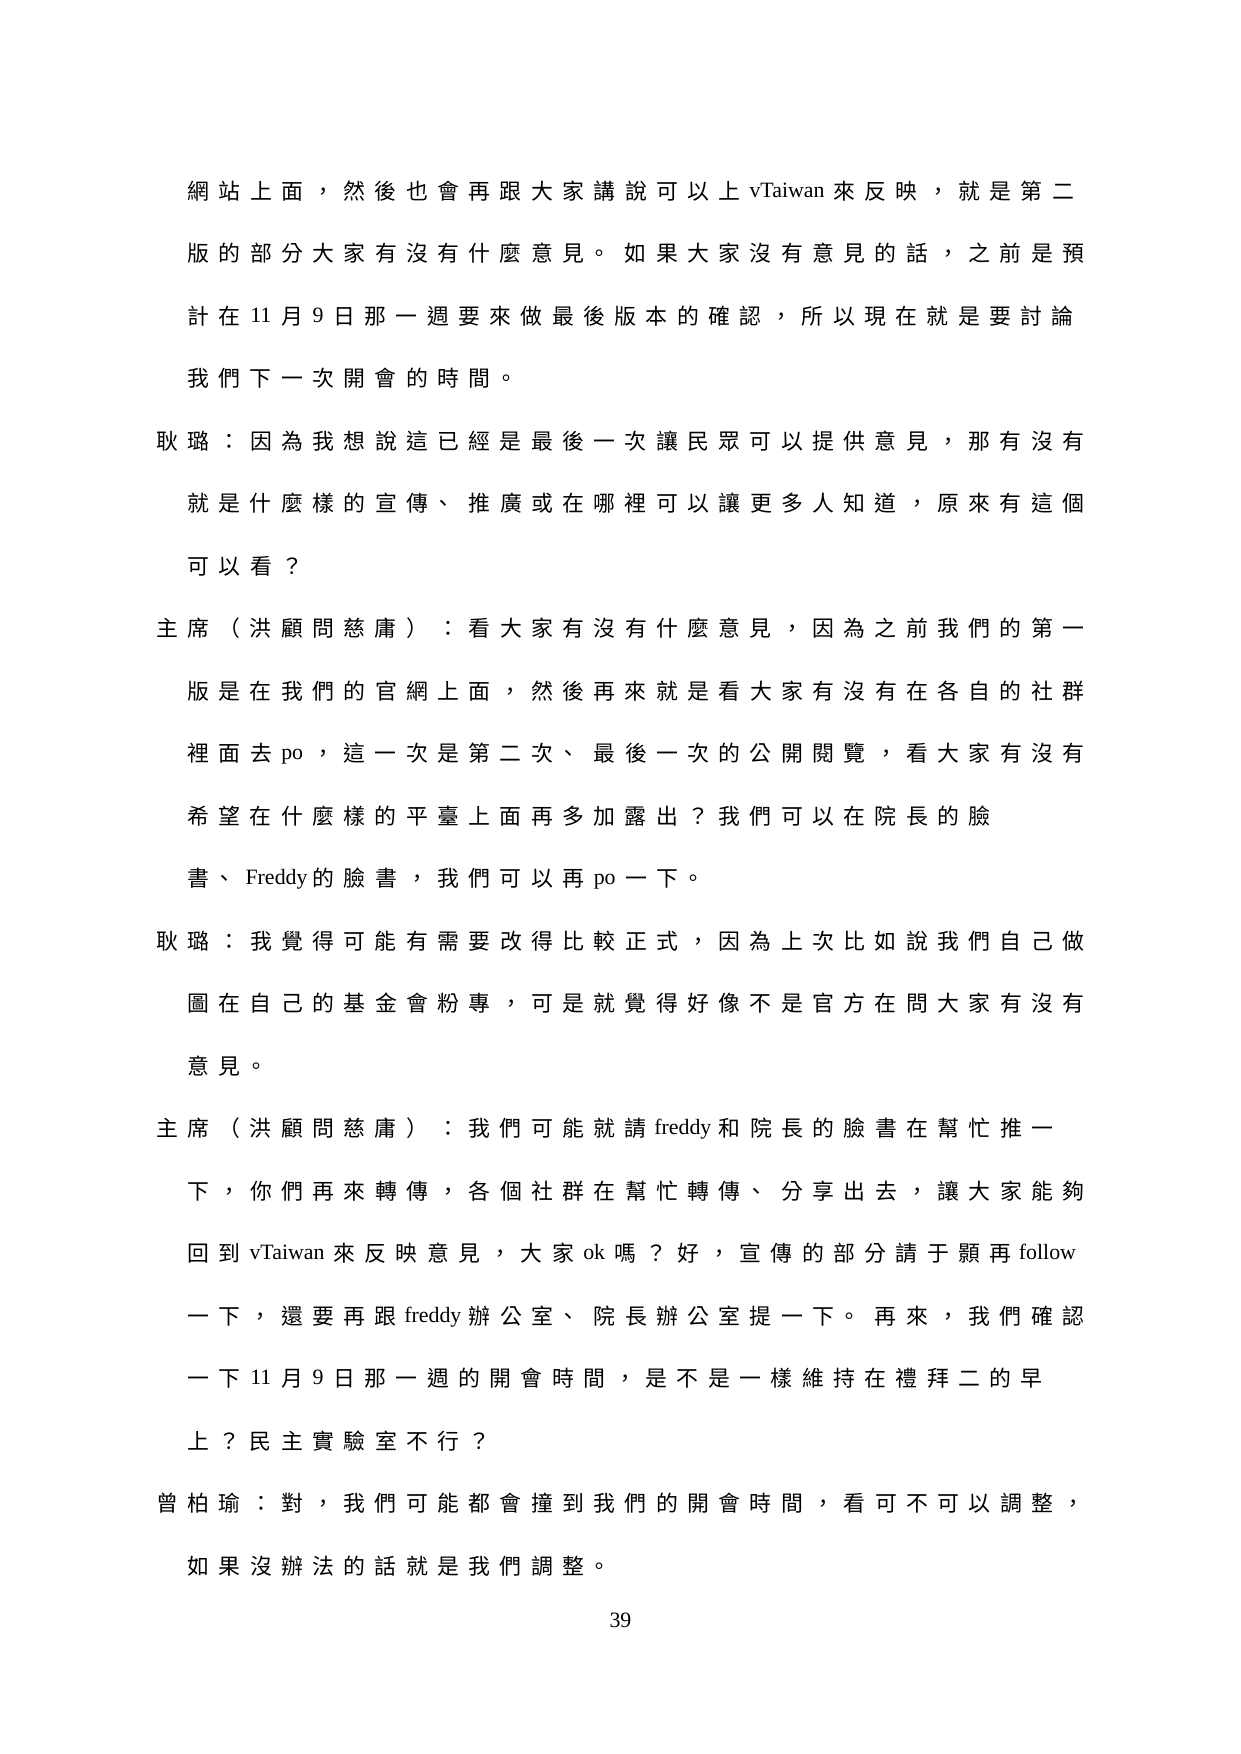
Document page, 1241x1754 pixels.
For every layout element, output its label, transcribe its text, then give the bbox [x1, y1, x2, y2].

text 網站上面，然後也會再跟大家講說可以上vTaiwan來反映，就是第二版的部分大家有沒有什麼意見。如果大家沒有意見的話，之前是預計在11月9日那一週要來做最後版本的確認，所以現在就是要討論我們下一次開會的時間。 [151, 158, 1089, 408]
text 主席（洪顧問慈庸）：我們可能就請freddy和院長的臉書在幫忙推一下，你們再來轉傳，各個社群在幫忙轉傳、分享出去，讓大家能夠回到vTaiwan來反映意見，大家ok嗎？好，宣傳的部分請于顥再follow一下，還要再跟freddy辦公室、院長辦公室提一下。再來，我們確認一下11月9日那一週的開會時間，是不是一樣維持在禮拜二的早上？民主實驗室不行？ [151, 1096, 1089, 1471]
text 曾柏瑜：對，我們可能都會撞到我們的開會時間，看可不可以調整，如果沒辦法的話就是我們調整。 [151, 1471, 1089, 1596]
text 耿璐：因為我想說這已經是最後一次讓民眾可以提供意見，那有沒有就是什麼樣的宣傳、推廣或在哪裡可以讓更多人知道，原來有這個可以看？ [151, 408, 1089, 596]
text 耿璐：我覺得可能有需要改得比較正式，因為上次比如說我們自己做圖在自己的基金會粉專，可是就覺得好像不是官方在問大家有沒有意見。 [151, 908, 1089, 1096]
text 主席（洪顧問慈庸）：看大家有沒有什麼意見，因為之前我們的第一版是在我們的官網上面，然後再來就是看大家有沒有在各自的社群裡面去po，這一次是第二次、最後一次的公開閱覽，看大家有沒有希望在什麼樣的平臺上面再多加露出？我們可以在院長的臉書、Freddy的臉書，我們可以再po一下。 [151, 596, 1089, 908]
